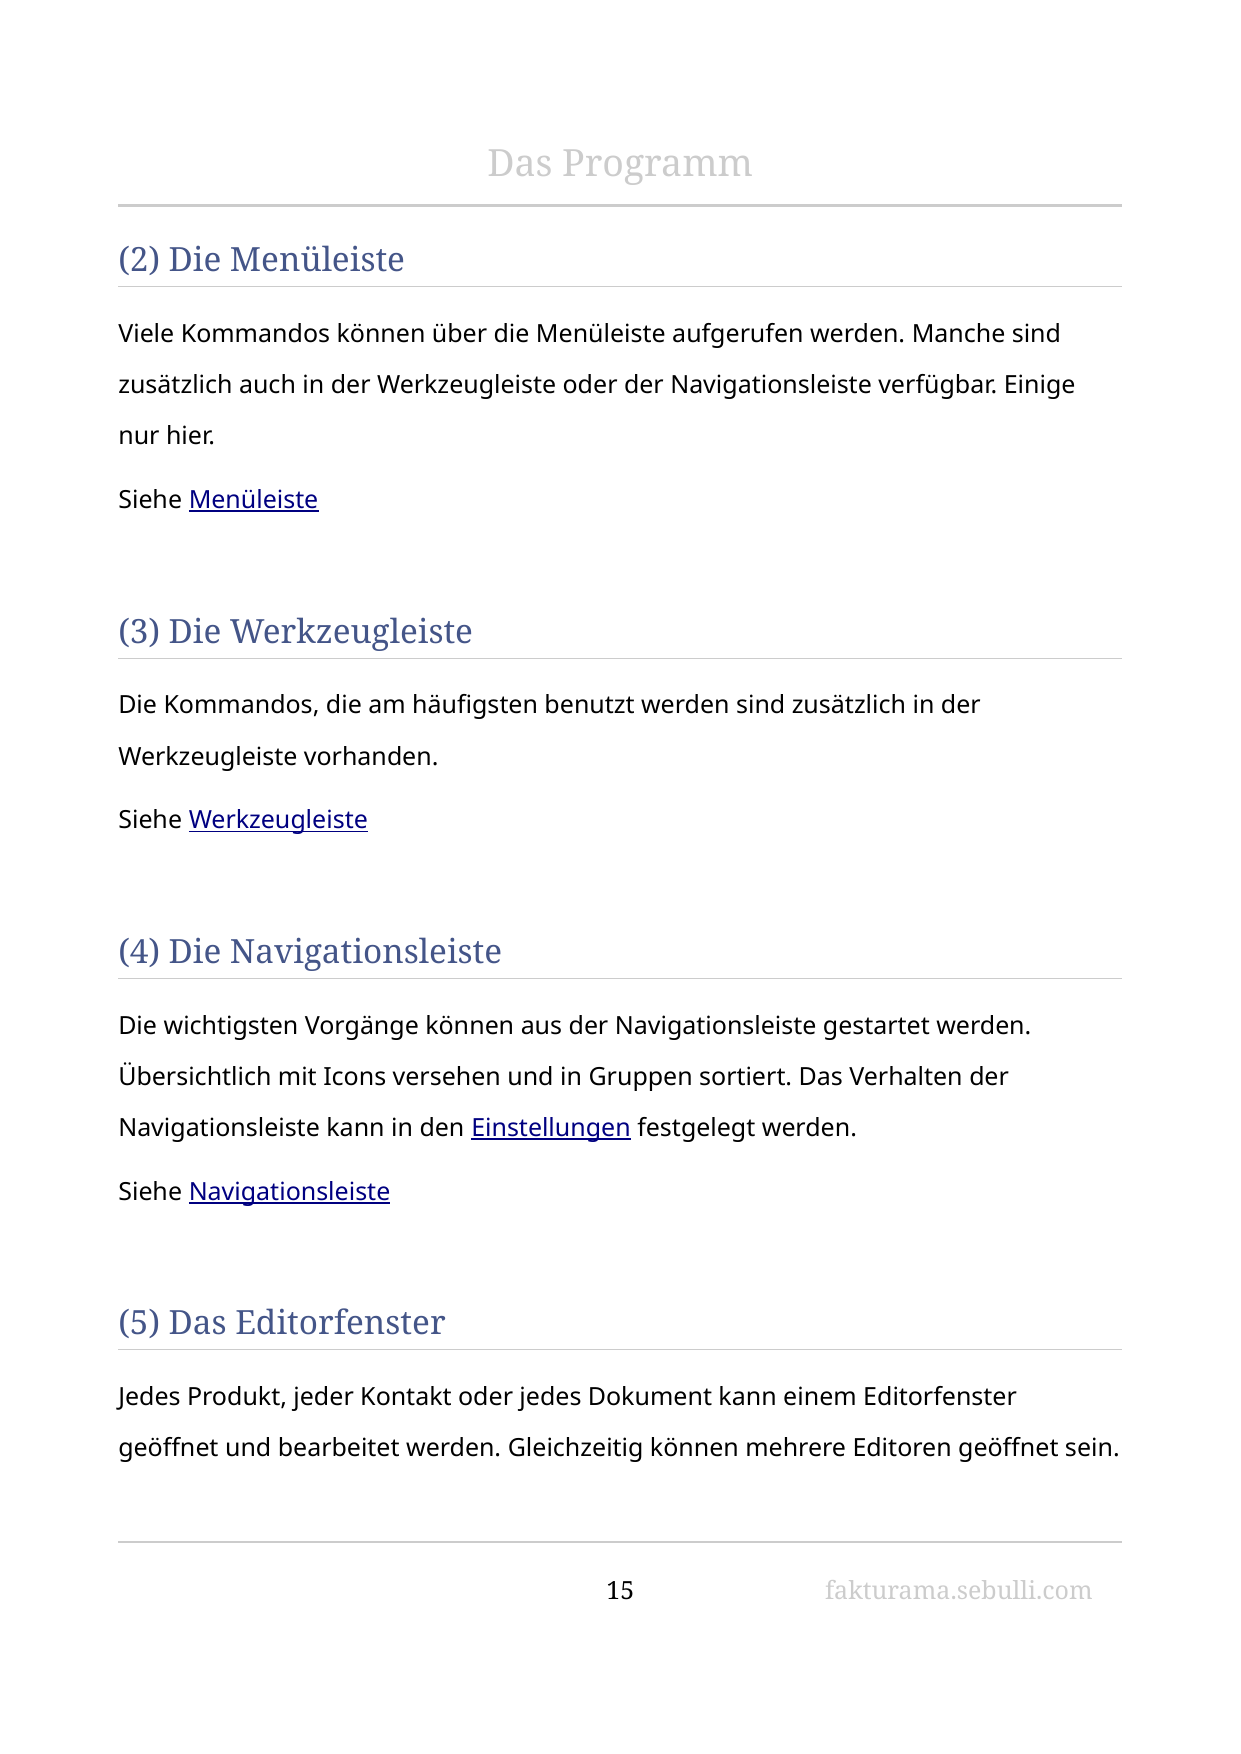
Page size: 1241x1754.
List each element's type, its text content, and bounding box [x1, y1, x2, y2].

text Viele Kommandos können über die Menüleiste aufgerufen werden. Manche sind zusätzlich auch in der Werkzeugleiste oder der Navigationsleiste verfügbar. Einige nur hier. [118, 316, 1122, 452]
text Siehe Navigationsleiste [118, 1173, 1122, 1207]
text Siehe Menüleiste [118, 481, 1122, 516]
text Siehe Werkzeugleiste [118, 802, 1122, 836]
subtitle (4) Die Navigationsleiste [118, 928, 1122, 978]
subtitle (5) Das Editorfenster [118, 1299, 1122, 1349]
subtitle (3) Die Werkzeugleiste [118, 607, 1122, 658]
subtitle (2) Die Menüleiste [118, 236, 1122, 286]
text Die wichtigsten Vorgänge können aus der Navigationsleiste gestartet werden. Übersichtlich mit Icons versehen und in Gruppen sortiert. Das Verhalten der Navigationsleiste kann in den Einstellungen festgelegt werden. [118, 1007, 1122, 1144]
text Die Kommandos, die am häufigsten benutzt werden sind zusätzlich in der Werkzeugleiste vorhanden. [118, 687, 1122, 772]
text Jedes Produkt, jeder Kontakt oder jedes Dokument kann einem Editorfenster geöffnet und bearbeitet werden. Gleichzeitig können mehrere Editoren geöffnet sein. [118, 1379, 1122, 1464]
